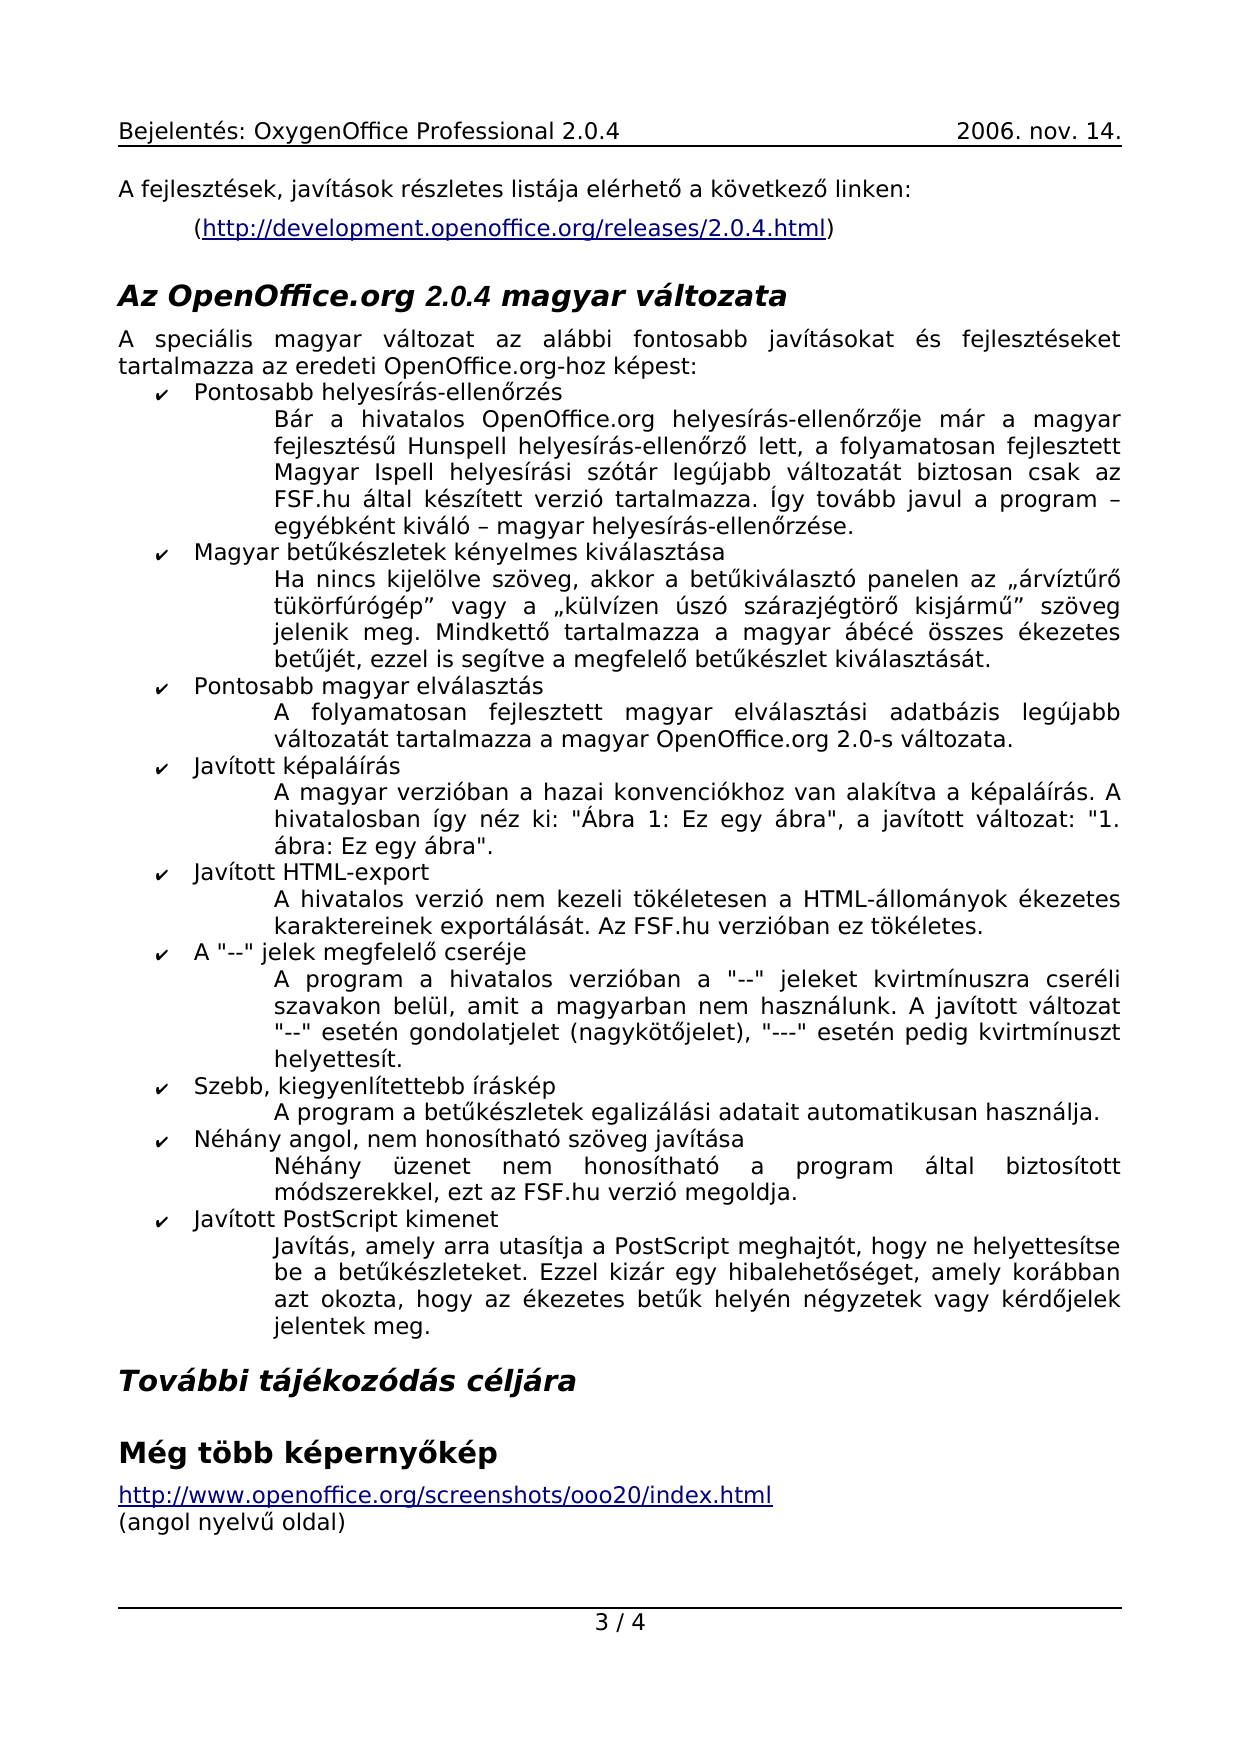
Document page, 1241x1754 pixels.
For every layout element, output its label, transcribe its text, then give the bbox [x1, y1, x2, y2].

list Javított HTML-export [156, 859, 1122, 886]
subtitle Még több képernyőkép [118, 1436, 1122, 1470]
text A fejlesztések, javítások részletes listája elérhető a következő linken: [118, 176, 1122, 203]
text A speciális magyar változat az alábbi fontosabb javításokat és fejlesztéseket tartalmazza az eredeti OpenOffice.org-hoz képest: [118, 326, 1122, 379]
text (angol nyelvű oldal) [118, 1509, 1122, 1536]
list Javított PostScript kimenet [156, 1206, 1122, 1233]
subtitle Az OpenOffice.org 2.0.4 magyar változata [118, 280, 1122, 314]
list Ha nincs kijelölve szöveg, akkor a betűkiválasztó panelen az „árvíztűrő tükörfúrógép” vagy a „külvízen úszó szárazjégtörő kisjármű” szöveg jelenik meg. Mindkettő tartalmazza a magyar ábécé összes ékezetes betűjét, ezzel is segítve a megfelelő betűkészlet kiválasztását. [118, 566, 1122, 673]
list Pontosabb magyar elválasztás [156, 673, 1122, 699]
list Javított képaláírás [156, 753, 1122, 779]
text http://www.openoffice.org/screenshots/ooo20/index.html [118, 1482, 1122, 1509]
list (http://development.openoffice.org/releases/2.0.4.html) [156, 216, 1122, 242]
list Néhány üzenet nem honosítható a program által biztosított módszerekkel, ezt az FSF.hu verzió megoldja. [118, 1153, 1122, 1206]
list A program a betűkészletek egalizálási adatait automatikusan használja. [118, 1099, 1122, 1126]
list A folyamatosan fejlesztett magyar elválasztási adatbázis legújabb változatát tartalmazza a magyar OpenOffice.org 2.0-s változata. [118, 699, 1122, 753]
list A program a hivatalos verzióban a "--" jeleket kvirtmínuszra cseréli szavakon belül, amit a magyarban nem használunk. A javított változat "--" esetén gondolatjelet (nagykötőjelet), "---" esetén pedig kvirtmínuszt helyettesít. [118, 966, 1122, 1073]
list Néhány angol, nem honosítható szöveg javítása [156, 1126, 1122, 1153]
list A "--" jelek megfelelő cseréje [156, 939, 1122, 966]
list Bár a hivatalos OpenOffice.org helyesírás-ellenőrzője már a magyar fejlesztésű Hunspell helyesírás-ellenőrző lett, a folyamatosan fejlesztett Magyar Ispell helyesírási szótár legújabb változatát biztosan csak az FSF.hu által készített verzió tartalmazza. Így tovább javul a program – egyébként kiváló – magyar helyesírás-ellenőrzése. [118, 406, 1122, 539]
list A hivatalos verzió nem kezeli tökéletesen a HTML-állományok ékezetes karaktereinek exportálását. Az FSF.hu verzióban ez tökéletes. [118, 886, 1122, 939]
list Javítás, amely arra utasítja a PostScript meghajtót, hogy ne helyettesítse be a betűkészleteket. Ezzel kizár egy hibalehetőséget, amely korábban azt okozta, hogy az ékezetes betűk helyén négyzetek vagy kérdőjelek jelentek meg. [118, 1233, 1122, 1339]
list Pontosabb helyesírás-ellenőrzés [156, 379, 1122, 406]
list Magyar betűkészletek kényelmes kiválasztása [156, 539, 1122, 566]
list Szebb, kiegyenlítettebb íráskép [156, 1073, 1122, 1099]
list A magyar verzióban a hazai konvenciókhoz van alakítva a képaláírás. A hivatalosban így néz ki: "Ábra 1: Ez egy ábra", a javított változat: "1. ábra: Ez egy ábra". [118, 779, 1122, 859]
subtitle További tájékozódás céljára [118, 1364, 1122, 1398]
